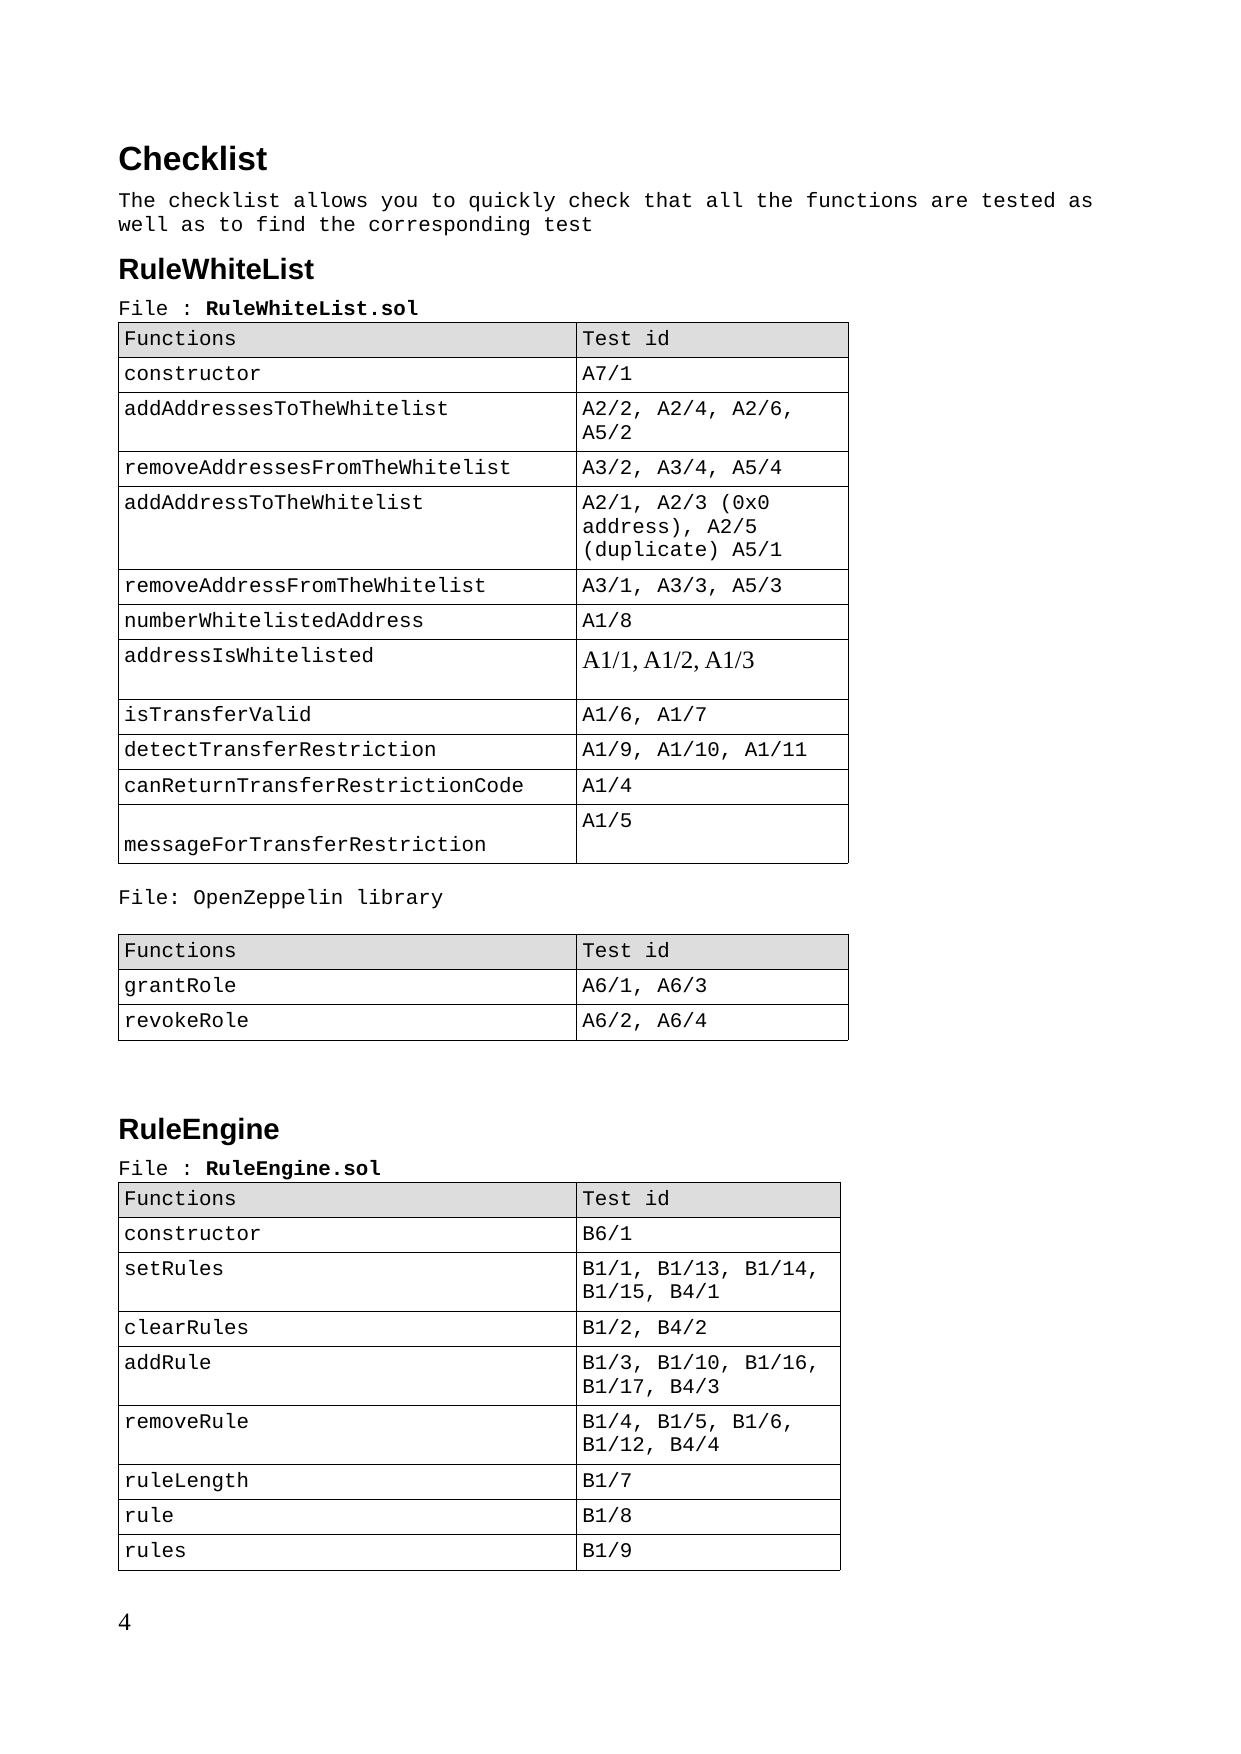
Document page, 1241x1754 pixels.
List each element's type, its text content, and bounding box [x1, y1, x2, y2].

table_cell A1/8 [577, 605, 848, 639]
table_header Test id [577, 935, 848, 969]
table_cell B1/1, B1/13, B1/14, B1/15, B4/1 [577, 1253, 840, 1311]
table_header Functions [119, 935, 576, 969]
table_cell A6/1, A6/3 [577, 970, 848, 1004]
table_cell A2/2, A2/4, A2/6, A5/2 [577, 393, 848, 451]
table_cell rules [119, 1535, 576, 1569]
subtitle RuleEngine [118, 1112, 1122, 1146]
table_cell addRule [119, 1347, 576, 1405]
table_cell grantRole [119, 970, 576, 1004]
table_cell B1/9 [577, 1535, 840, 1569]
table_cell A6/2, A6/4 [577, 1005, 848, 1039]
table_cell A1/5 [577, 805, 848, 863]
subtitle RuleWhiteList [118, 252, 1122, 286]
table_cell A2/1, A2/3 (0x0 address), A2/5 (duplicate) A5/1 [577, 487, 848, 569]
text File: OpenZeppelin library [118, 887, 1122, 910]
table_cell A1/4 [577, 770, 848, 804]
subtitle Checklist [118, 139, 1122, 178]
table_cell isTransferValid [119, 700, 576, 734]
table_header Functions [119, 1183, 576, 1217]
table_cell B1/7 [577, 1465, 840, 1499]
table_cell A1/1, A1/2, A1/3 [577, 640, 848, 698]
table_cell addressIsWhitelisted [119, 640, 576, 698]
table_cell B1/2, B4/2 [577, 1312, 840, 1346]
table_cell B1/8 [577, 1500, 840, 1534]
table_cell removeAddressesFromTheWhitelist [119, 452, 576, 486]
table_cell messageForTransferRestriction [119, 805, 576, 863]
table_cell A1/6, A1/7 [577, 700, 848, 734]
table_cell clearRules [119, 1312, 576, 1346]
table_header Test id [577, 1183, 840, 1217]
table_cell removeRule [119, 1406, 576, 1464]
table_cell A3/1, A3/3, A5/3 [577, 570, 848, 604]
table_cell addAddressesToTheWhitelist [119, 393, 576, 451]
table_header Test id [577, 323, 848, 357]
table_cell setRules [119, 1253, 576, 1311]
table_cell ruleLength [119, 1465, 576, 1499]
table_cell numberWhitelistedAddress [119, 605, 576, 639]
table_cell B6/1 [577, 1218, 840, 1252]
table_cell revokeRole [119, 1005, 576, 1039]
text File : RuleWhiteList.sol [118, 298, 1122, 322]
table_cell detectTransferRestriction [119, 735, 576, 769]
table_cell canReturnTransferRestrictionCode [119, 770, 576, 804]
table_cell A7/1 [577, 358, 848, 392]
table_cell removeAddressFromTheWhitelist [119, 570, 576, 604]
text The checklist allows you to quickly check that all the functions are tested as well as to find the corresponding test [118, 190, 1122, 237]
table_cell B1/3, B1/10, B1/16, B1/17, B4/3 [577, 1347, 840, 1405]
table_cell constructor [119, 358, 576, 392]
text File : RuleEngine.sol [118, 1158, 1122, 1182]
table_cell constructor [119, 1218, 576, 1252]
table_cell A3/2, A3/4, A5/4 [577, 452, 848, 486]
table_cell B1/4, B1/5, B1/6, B1/12, B4/4 [577, 1406, 840, 1464]
table_header Functions [119, 323, 576, 357]
table_cell rule [119, 1500, 576, 1534]
table_cell addAddressToTheWhitelist [119, 487, 576, 569]
table_cell A1/9, A1/10, A1/11 [577, 735, 848, 769]
